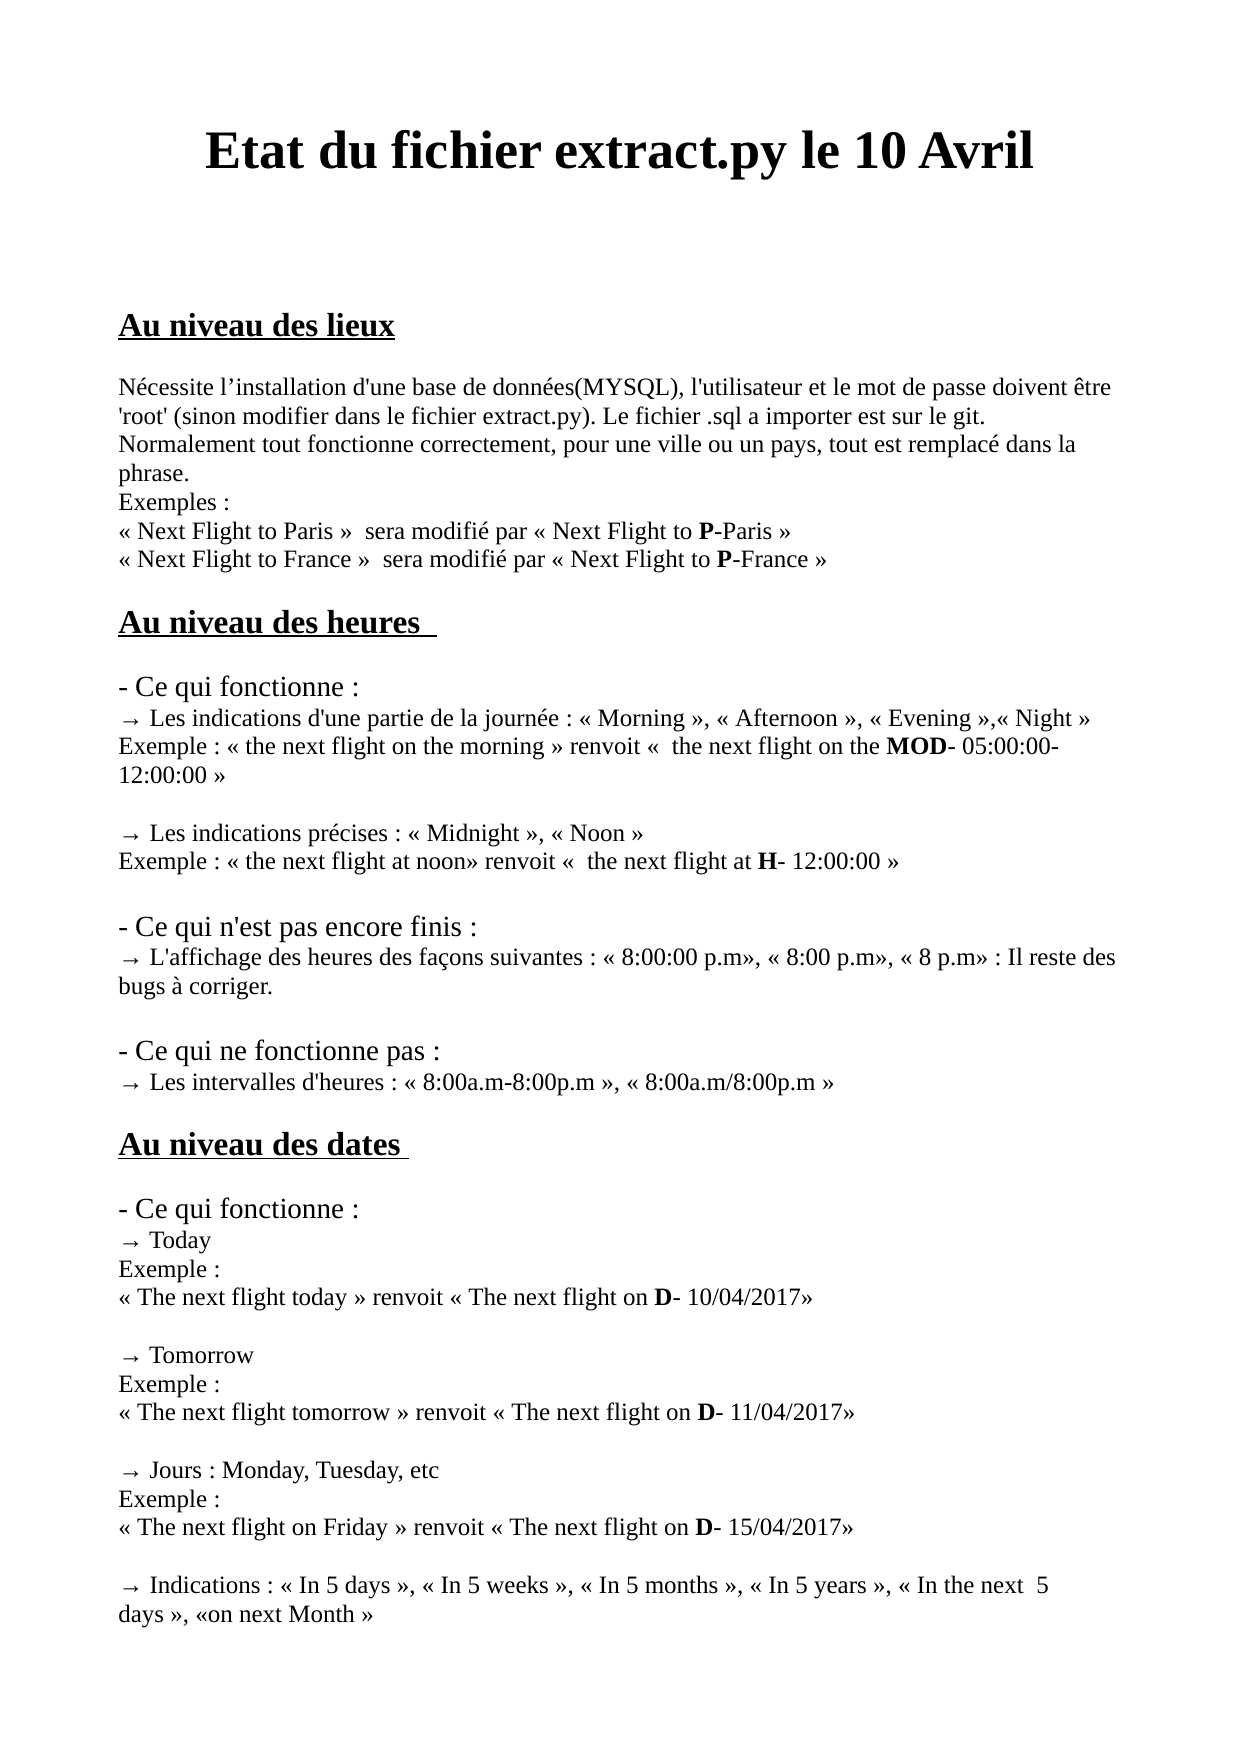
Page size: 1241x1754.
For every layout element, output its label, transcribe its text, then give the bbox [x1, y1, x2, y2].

text Exemple : [118, 1369, 1122, 1397]
text « The next flight tomorrow » renvoit « The next flight on D- 11/04/2017» [118, 1397, 1122, 1426]
text « The next flight today » renvoit « The next flight on D- 10/04/2017» [118, 1282, 1122, 1311]
text → Jours : Monday, Tuesday, etc [118, 1455, 1122, 1484]
text Exemple : « the next flight at noon» renvoit « the next flight at H- 12:00:00 » [118, 846, 1122, 875]
text Au niveau des lieux Nécessite l’installation d'une base de données(MYSQL), l'utilisateur et le mot de passe doivent être 'root' (sinon modifier dans le fichier extract.py). Le fichier .sql a importer est sur le git. Normalement tout fonctionne correctement, pour une ville ou un pays, tout est remplacé dans la phrase. Exemples : « Next Flight to Paris » sera modifié par « Next Flight to P-Paris » [118, 305, 1122, 544]
text → Indications : « In 5 days », « In 5 weeks », « In 5 months », « In 5 years », « In the next 5 days », «on next Month » [118, 1570, 1122, 1627]
text → Les indications d'une partie de la journée : « Morning », « Afternoon », « Evening »,« Night » Exemple : « the next flight on the morning » renvoit « the next flight on the MOD- 05:00:00-12:00:00 » [118, 703, 1122, 789]
text - Ce qui n'est pas encore finis : [118, 909, 1122, 942]
text Exemple : « The next flight on Friday » renvoit « The next flight on D- 15/04/2017» [118, 1484, 1122, 1570]
text « Next Flight to France » sera modifié par « Next Flight to P-France » [118, 544, 1122, 573]
text → Tomorrow [118, 1340, 1122, 1369]
text - Ce qui ne fonctionne pas : [118, 1033, 1122, 1067]
text → Les indications précises : « Midnight », « Noon » [118, 818, 1122, 846]
text Etat du fichier extract.py le 10 Avril [118, 118, 1122, 243]
text Exemple : [118, 1254, 1122, 1282]
text → Today [118, 1225, 1122, 1254]
text → Les intervalles d'heures : « 8:00a.m-8:00p.m », « 8:00a.m/8:00p.m » Au niveau des dates - Ce qui fonctionne : [118, 1067, 1122, 1225]
text → L'affichage des heures des façons suivantes : « 8:00:00 p.m», « 8:00 p.m», « 8 p.m» : Il reste des bugs à corriger. [118, 942, 1122, 1000]
text Au niveau des heures - Ce qui fonctionne : [118, 602, 1122, 703]
